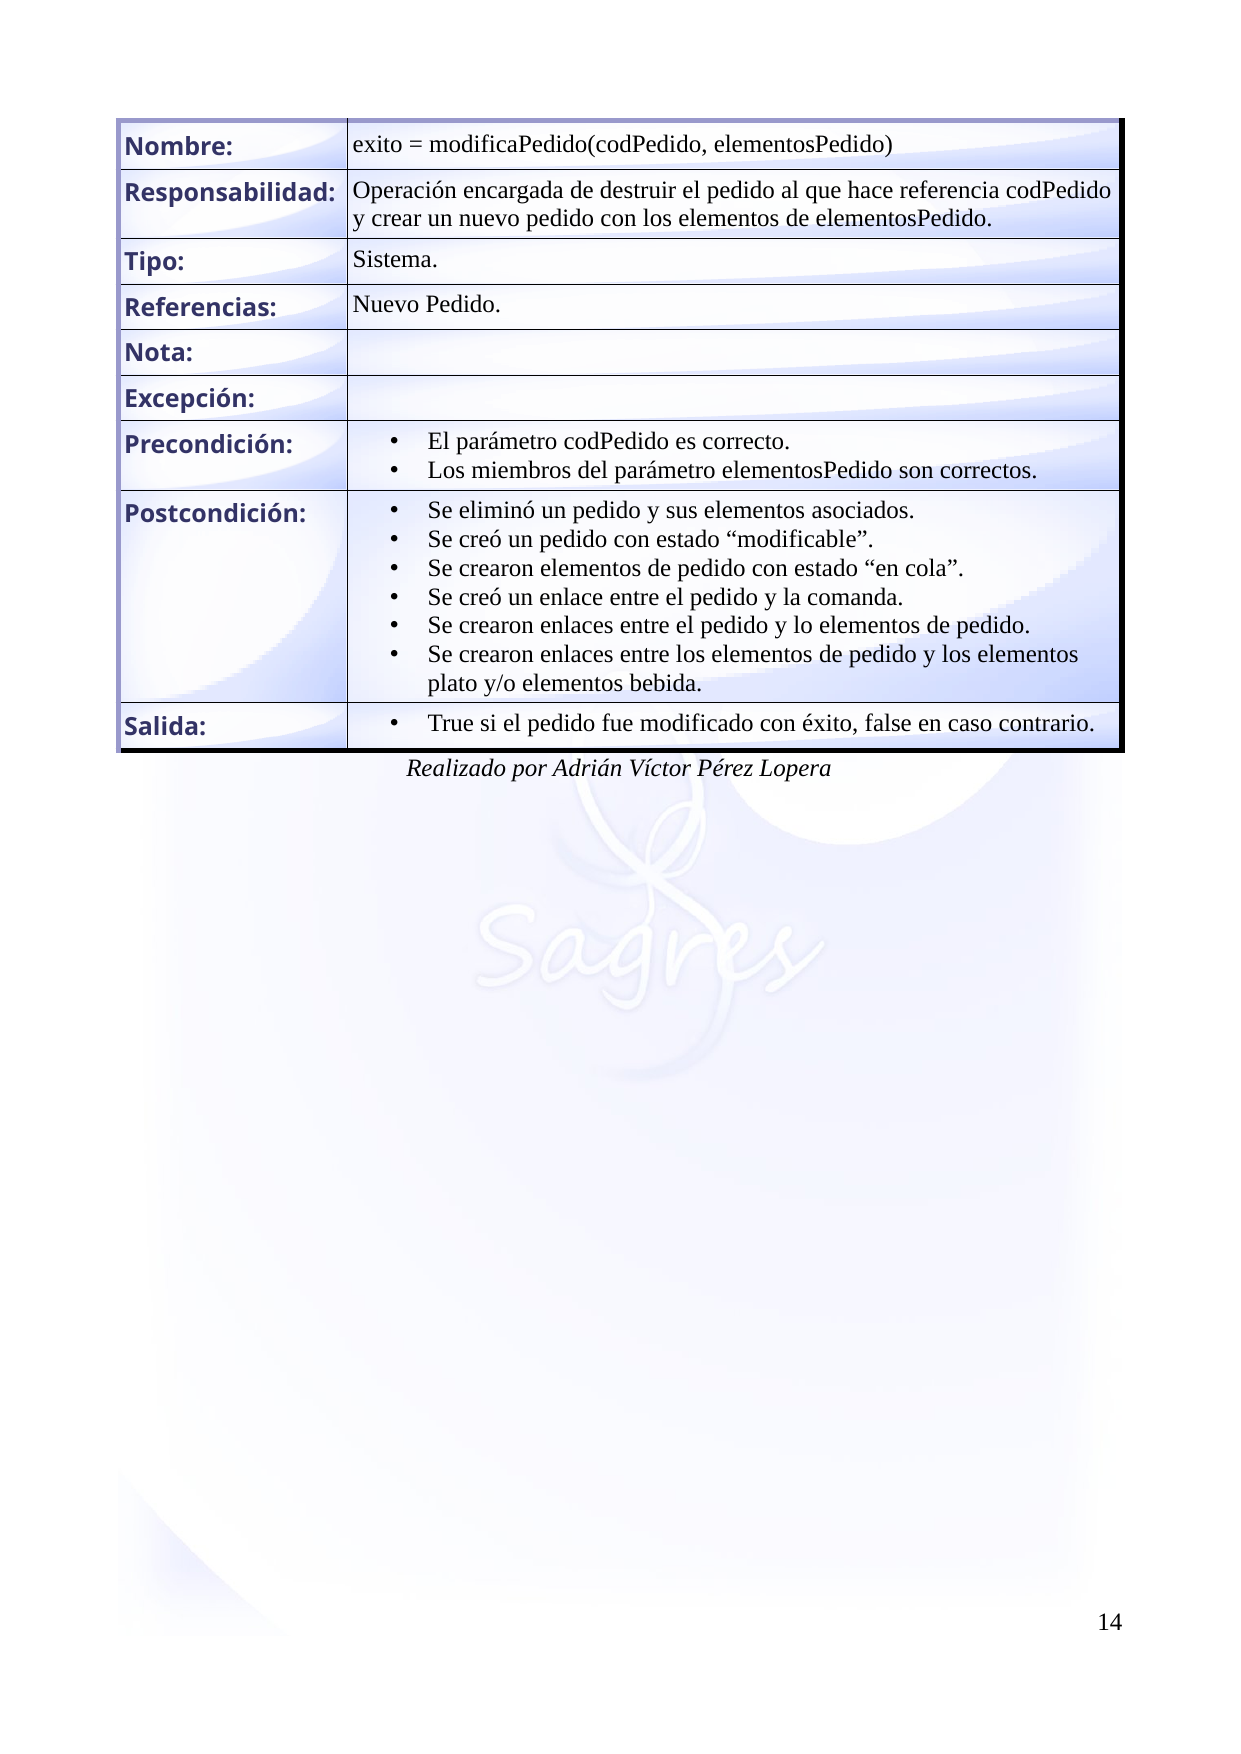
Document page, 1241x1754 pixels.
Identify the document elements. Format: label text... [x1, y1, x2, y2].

table_cell [348, 330, 1119, 375]
table_cell True si el pedido fue modificado con éxito, false en caso contrario. [348, 703, 1119, 748]
picture [118, 782, 1122, 1636]
table_cell Nota: [121, 330, 347, 375]
table_cell Tipo: [121, 239, 347, 283]
table_header Nombre: [121, 123, 347, 169]
table_cell Precondición: [121, 421, 347, 489]
table_cell Se eliminó un pedido y sus elementos asociados. Se creó un pedido con estado “modificable”. Se crearon elementos de pedido con estado “en cola”. Se creó un enlace entre el pedido y la comanda. Se crearon enlaces entre el pedido y lo elementos de pedido. Se crearon enlaces entre los elementos de pedido y los elementos plato y/o elementos bebida. [348, 491, 1119, 702]
table_cell Excepción: [121, 376, 347, 420]
table_cell [348, 376, 1119, 420]
text Realizado por Adrián Víctor Pérez Lopera [118, 753, 1122, 782]
table_cell Responsabilidad: [121, 170, 347, 238]
table_cell El parámetro codPedido es correcto. Los miembros del parámetro elementosPedido son correctos. [348, 421, 1119, 489]
table_header exito = modificaPedido(codPedido, elementosPedido) [348, 123, 1119, 169]
table_cell Nuevo Pedido. [348, 285, 1119, 329]
table_cell Operación encargada de destruir el pedido al que hace referencia codPedido y crear un nuevo pedido con los elementos de elementosPedido. [348, 170, 1119, 238]
table_cell Salida: [121, 703, 347, 748]
table_cell Referencias: [121, 285, 347, 329]
table_cell Postcondición: [121, 491, 347, 702]
table_cell Sistema. [348, 239, 1119, 283]
